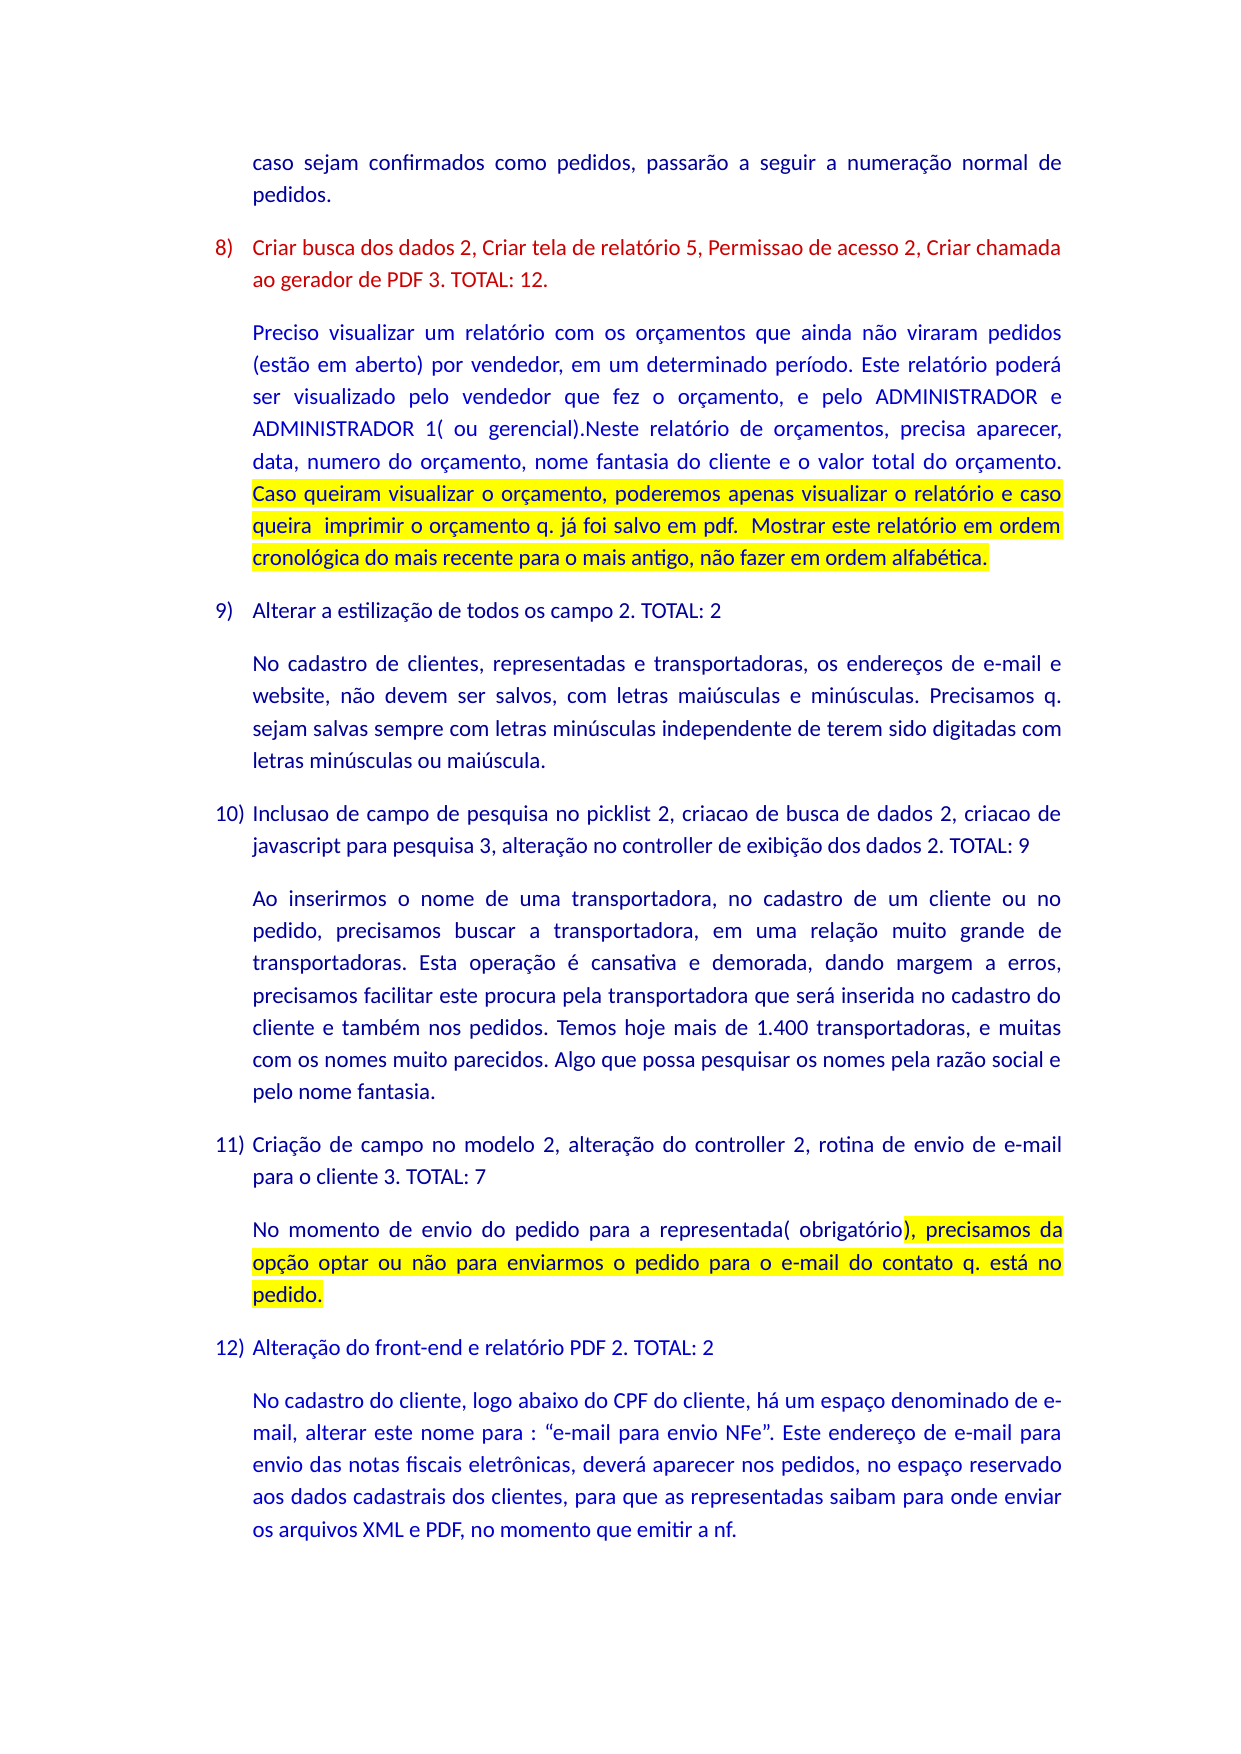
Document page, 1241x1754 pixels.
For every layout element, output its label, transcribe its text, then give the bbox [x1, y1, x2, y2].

list Ao inserirmos o nome de uma transportadora, no cadastro de um cliente ou no pedido, precisamos buscar a transportadora, em uma relação muito grande de transportadoras. Esta operação é cansativa e demorada, dando margem a erros, precisamos facilitar este procura pela transportadora que será inserida no cadastro do cliente e também nos pedidos. Temos hoje mais de 1.400 transportadoras, e muitas com os nomes muito parecidos. Algo que possa pesquisar os nomes pela razão social e pelo nome fantasia. [215, 884, 1063, 1105]
list No cadastro do cliente, logo abaixo do CPF do cliente, há um espaço denominado de e-mail, alterar este nome para : “e-mail para envio NFe”. Este endereço de e-mail para envio das notas fiscais eletrônicas, deverá aparecer nos pedidos, no espaço reservado aos dados cadastrais dos clientes, para que as representadas saibam para onde enviar os arquivos XML e PDF, no momento que emitir a nf. [215, 1386, 1063, 1543]
list Alterar a estilização de todos os campo 2. TOTAL: 2 [215, 596, 1063, 624]
list Criar busca dos dados 2, Criar tela de relatório 5, Permissao de acesso 2, Criar chamada ao gerador de PDF 3. TOTAL: 12. [215, 233, 1063, 293]
list caso sejam confirmados como pedidos, passarão a seguir a numeração normal de pedidos. [215, 148, 1063, 208]
list No momento de envio do pedido para a representada( obrigatório), precisamos da opção optar ou não para enviarmos o pedido para o e-mail do contato q. está no pedido. [215, 1216, 1063, 1308]
list Alteração do front-end e relatório PDF 2. TOTAL: 2 [215, 1333, 1063, 1361]
list Preciso visualizar um relatório com os orçamentos que ainda não viraram pedidos (estão em aberto) por vendedor, em um determinado período. Este relatório poderá ser visualizado pelo vendedor que fez o orçamento, e pelo ADMINISTRADOR e ADMINISTRADOR 1( ou gerencial).Neste relatório de orçamentos, precisa aparecer, data, numero do orçamento, nome fantasia do cliente e o valor total do orçamento. Caso queiram visualizar o orçamento, poderemos apenas visualizar o relatório e caso queira imprimir o orçamento q. já foi salvo em pdf. Mostrar este relatório em ordem cronológica do mais recente para o mais antigo, não fazer em ordem alfabética. [215, 318, 1063, 571]
list No cadastro de clientes, representadas e transportadoras, os endereços de e-mail e website, não devem ser salvos, com letras maiúsculas e minúsculas. Precisamos q. sejam salvas sempre com letras minúsculas independente de terem sido digitadas com letras minúsculas ou maiúscula. [215, 649, 1063, 774]
list Inclusao de campo de pesquisa no picklist 2, criacao de busca de dados 2, criacao de javascript para pesquisa 3, alteração no controller de exibição dos dados 2. TOTAL: 9 [215, 799, 1063, 859]
list Criação de campo no modelo 2, alteração do controller 2, rotina de envio de e-mail para o cliente 3. TOTAL: 7 [215, 1130, 1063, 1191]
